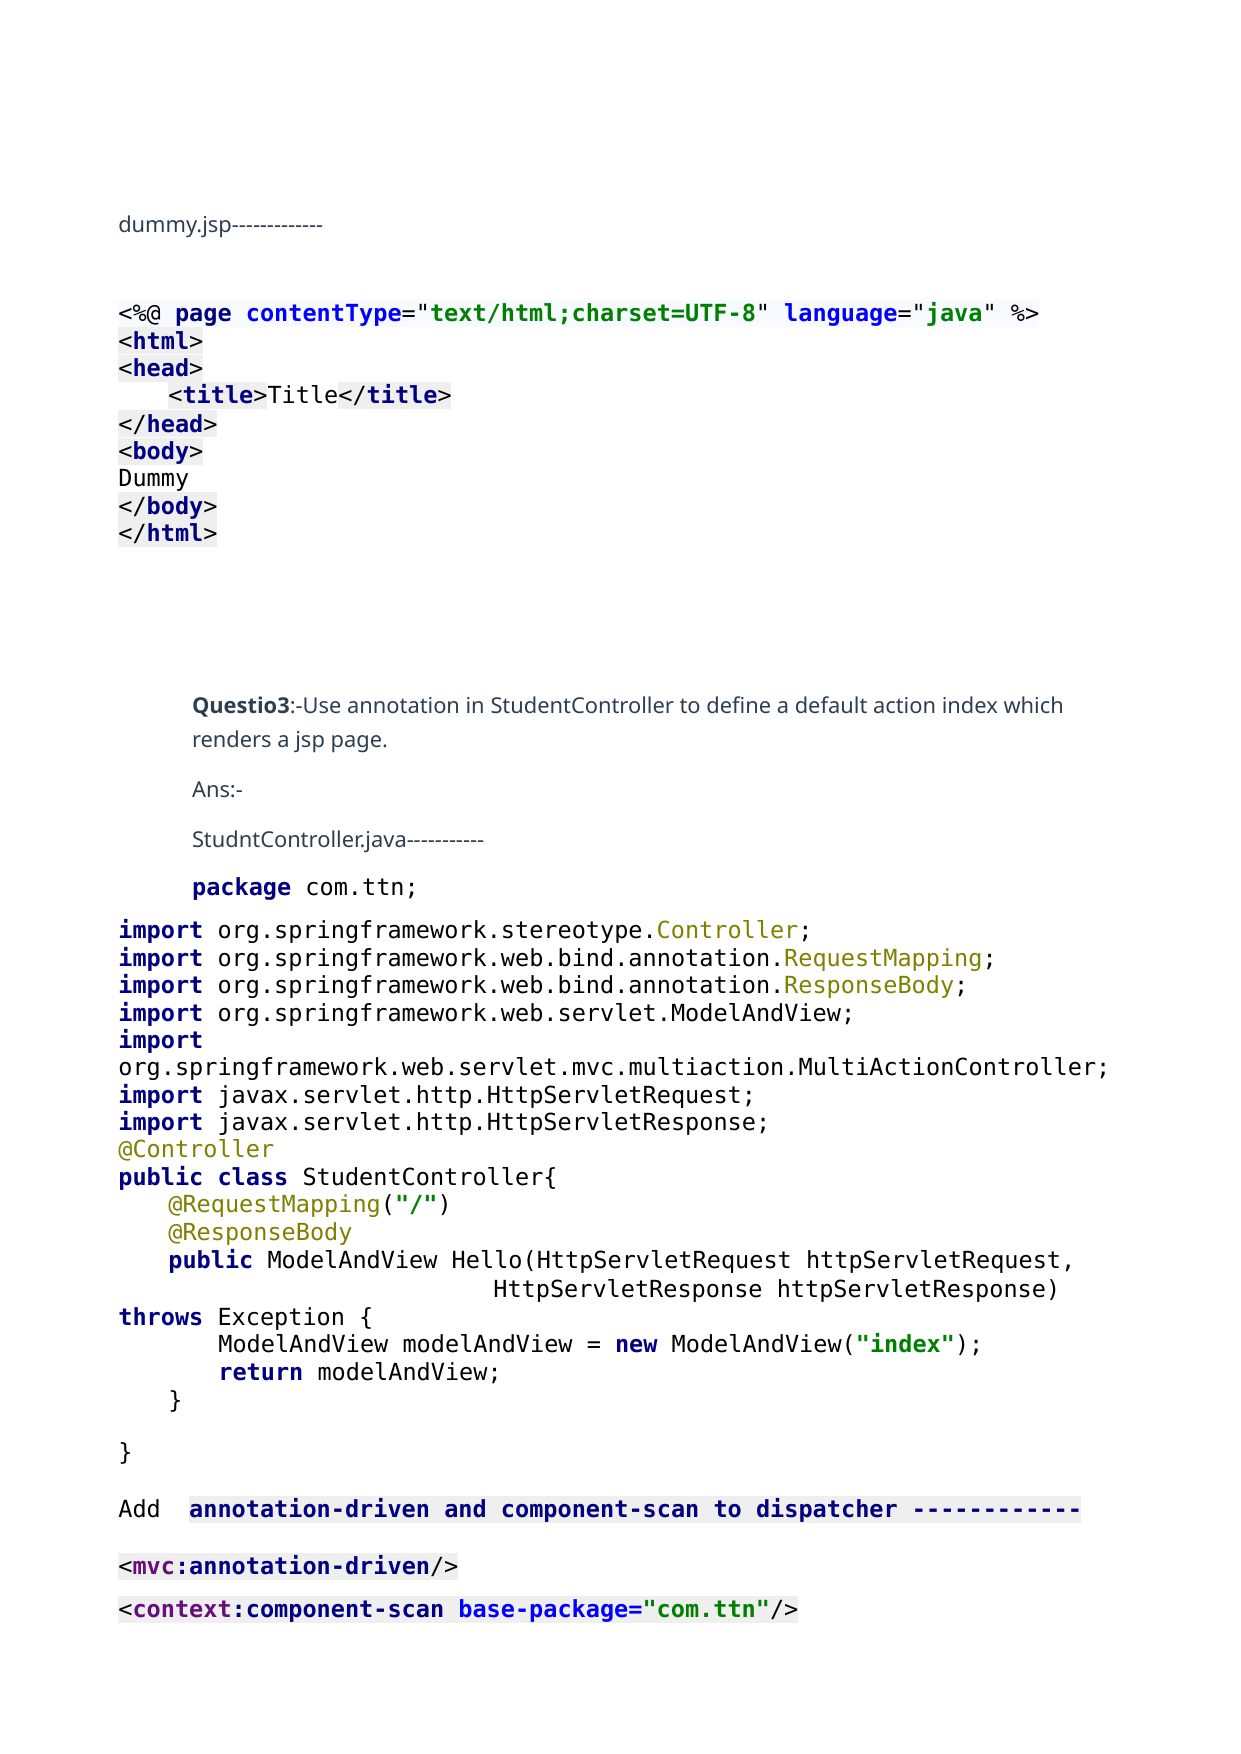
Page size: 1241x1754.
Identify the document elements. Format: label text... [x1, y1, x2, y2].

text Dummy [118, 465, 1122, 492]
text <mvc:annotation-driven/> [118, 1552, 1122, 1580]
list Ans:- [118, 774, 1122, 804]
text <%@ page contentType="text/html;charset=UTF-8" language="java" %> [118, 300, 1122, 327]
text <context:component-scan base-package="com.ttn"/> [118, 1596, 1122, 1623]
text import org.springframework.web.bind.annotation.RequestMapping; [118, 944, 1122, 972]
text } [118, 1439, 1122, 1466]
text import javax.servlet.http.HttpServletRequest; [118, 1081, 1122, 1109]
list package com.ttn; [118, 874, 1122, 901]
text import org.springframework.web.servlet.ModelAndView; [118, 999, 1122, 1026]
text @ResponseBody [118, 1219, 1122, 1247]
text <body> [118, 437, 1122, 465]
list Questio3:-Use annotation in StudentController to define a default action index which renders a jsp page. [118, 690, 1122, 754]
text import javax.servlet.http.HttpServletResponse; [118, 1109, 1122, 1136]
text public ModelAndView Hello(HttpServletRequest httpServletRequest, [118, 1247, 1122, 1275]
text Add annotation-driven and component-scan to dispatcher ------------ [118, 1496, 1122, 1523]
text ModelAndView modelAndView = new ModelAndView("index"); [118, 1331, 1122, 1359]
text @RequestMapping("/") [118, 1191, 1122, 1219]
text public class StudentController{ [118, 1163, 1122, 1191]
text return modelAndView; [118, 1359, 1122, 1387]
text HttpServletResponse httpServletResponse) throws Exception { [118, 1275, 1122, 1331]
text dummy.jsp------------- [118, 209, 1122, 239]
text <html> [118, 327, 1122, 354]
list StudntController.java----------- [118, 824, 1122, 854]
text </head> [118, 410, 1122, 437]
text import org.springframework.web.bind.annotation.ResponseBody; [118, 972, 1122, 999]
text } [118, 1387, 1122, 1415]
text import org.springframework.stereotype.Controller; [118, 917, 1122, 944]
text <title>Title</title> [118, 382, 1122, 410]
text <head> [118, 354, 1122, 382]
text import org.springframework.web.servlet.mvc.multiaction.MultiActionController; [118, 1026, 1122, 1081]
text @Controller [118, 1136, 1122, 1163]
text </body> [118, 492, 1122, 520]
text </html> [118, 520, 1122, 547]
